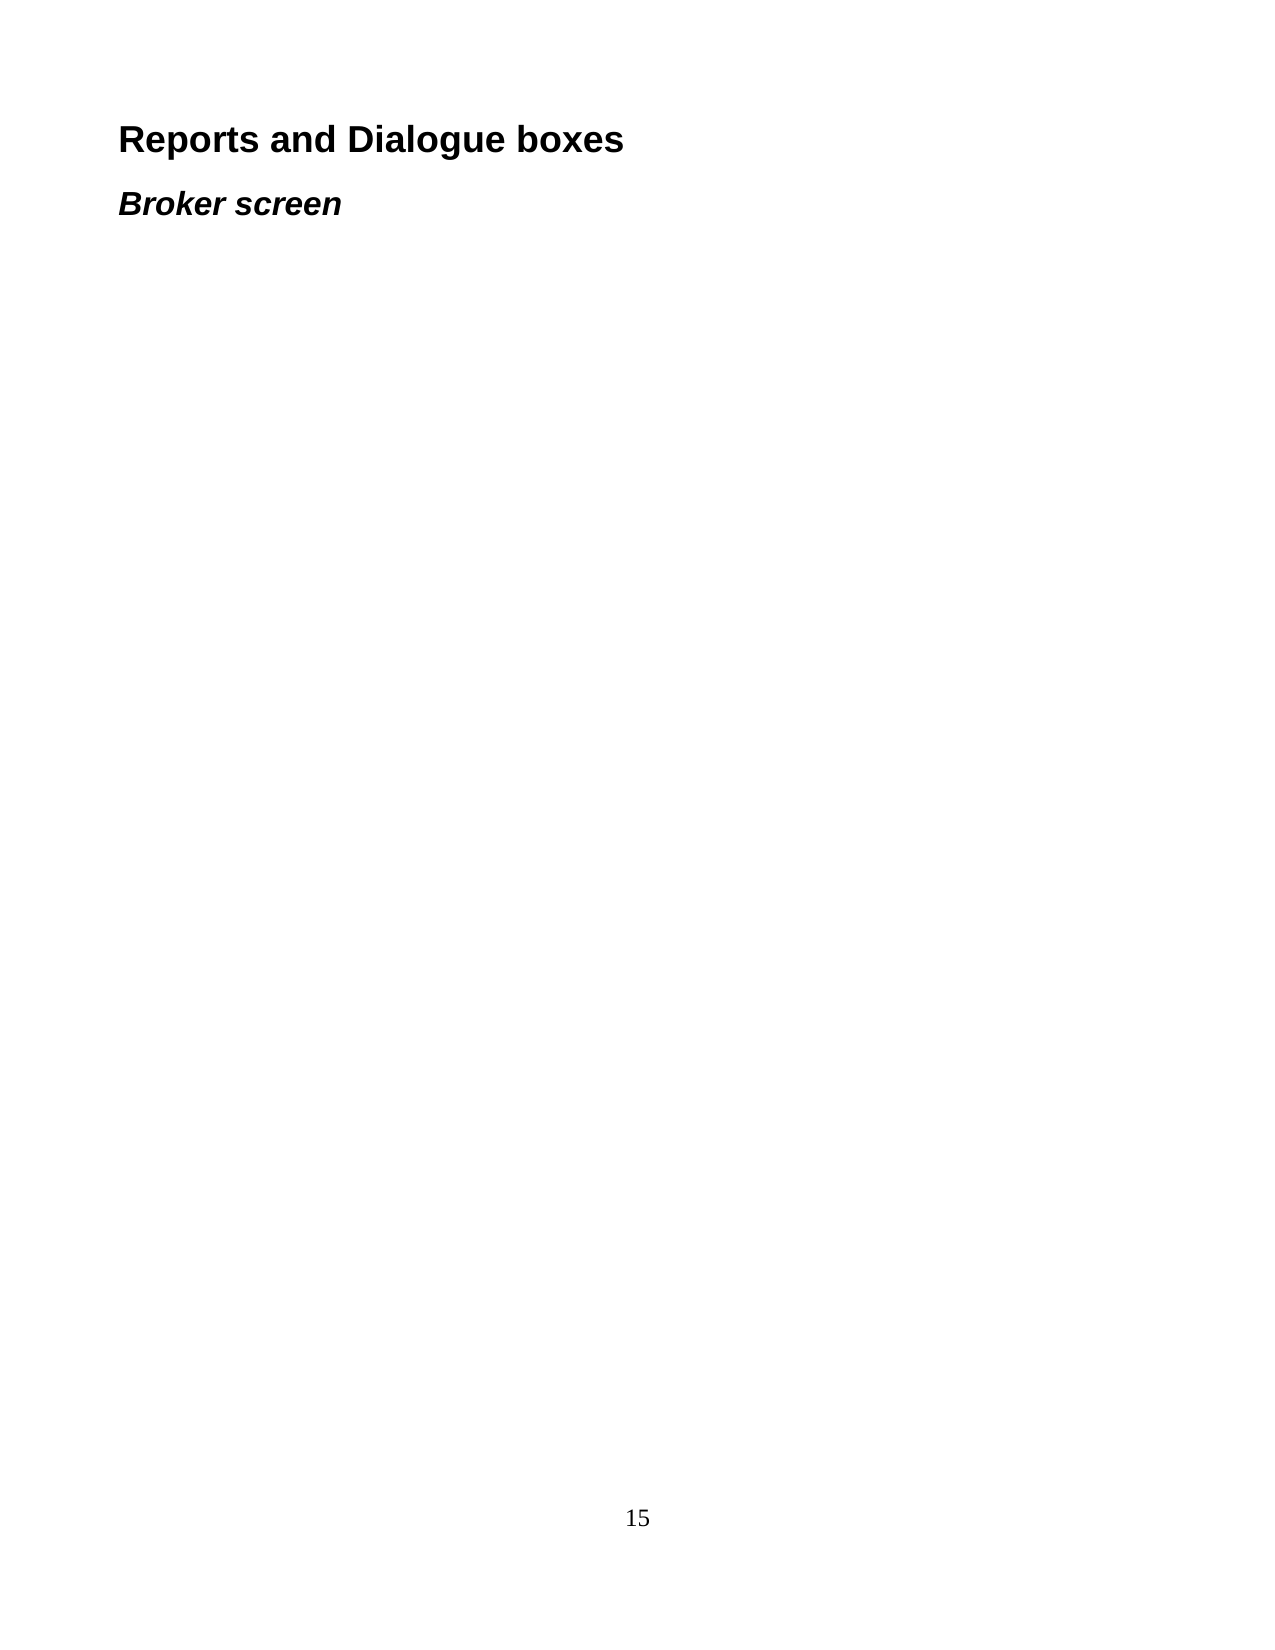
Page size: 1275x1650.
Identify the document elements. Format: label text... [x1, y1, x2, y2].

title Reports and Dialogue boxes [118, 118, 1157, 160]
text Broker screen [118, 185, 1157, 222]
